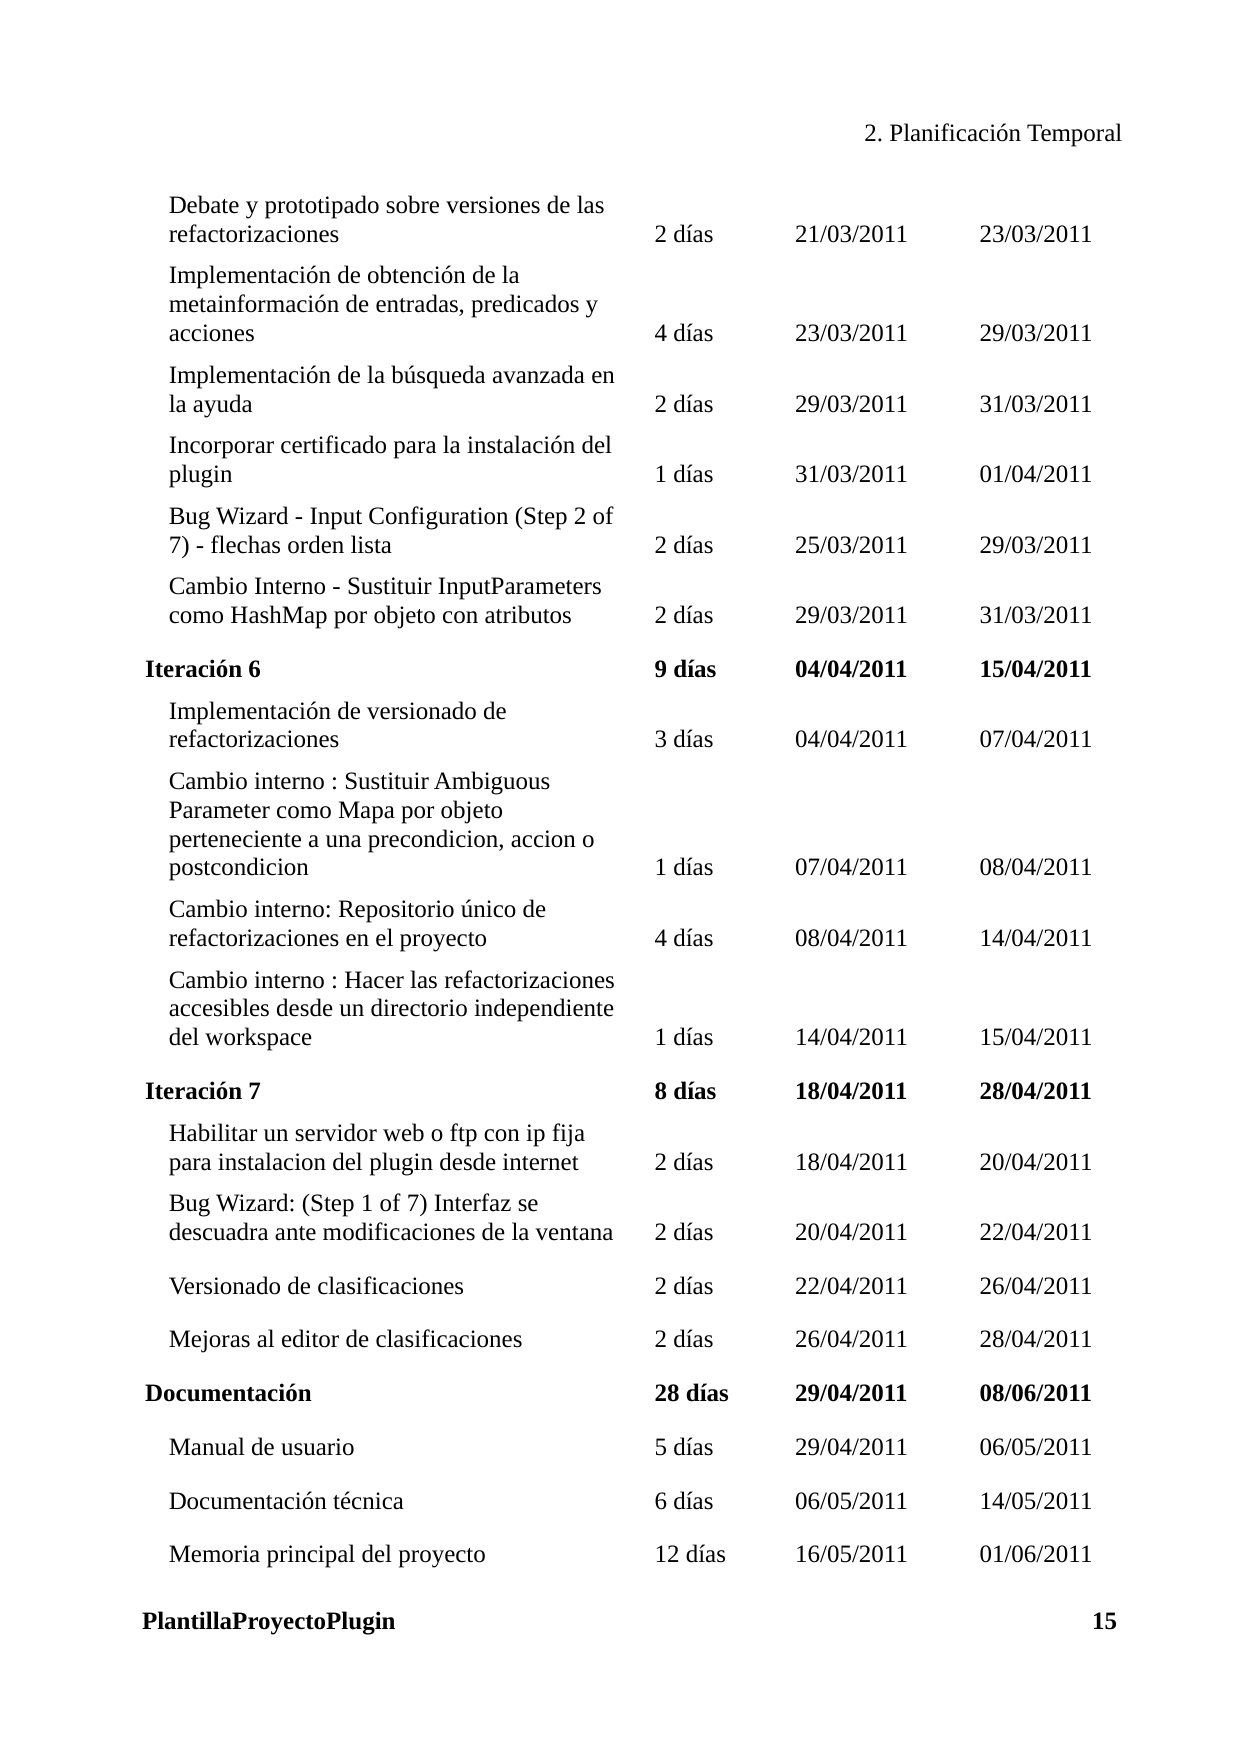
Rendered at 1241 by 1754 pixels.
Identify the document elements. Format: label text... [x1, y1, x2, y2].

table_cell 2 días [628, 488, 768, 558]
table_cell 29/03/2011 [953, 248, 1104, 347]
table_cell 5 días [628, 1407, 768, 1461]
table_cell 29/03/2011 [953, 488, 1104, 558]
table_cell Cambio interno : Hacer las refactorizaciones accesibles desde un directorio independiente del workspace [118, 952, 627, 1051]
table_cell Mejoras al editor de clasificaciones [118, 1300, 627, 1353]
table_cell 28 días [628, 1353, 768, 1407]
table_cell 06/05/2011 [953, 1407, 1104, 1461]
table_cell 14/04/2011 [953, 881, 1104, 952]
table_cell 01/06/2011 [953, 1515, 1104, 1568]
table_cell Implementación de la búsqueda avanzada en la ayuda [118, 347, 627, 417]
table_cell Iteración 6 [118, 629, 627, 683]
table_cell 23/03/2011 [768, 248, 952, 347]
table_cell 20/04/2011 [953, 1105, 1104, 1175]
table_cell 2 días [628, 1175, 768, 1246]
table_cell 26/04/2011 [768, 1300, 952, 1353]
table_cell 16/05/2011 [768, 1515, 952, 1568]
table_cell 20/04/2011 [768, 1175, 952, 1246]
table_cell 1 días [628, 952, 768, 1051]
table_cell Cambio interno : Sustituir Ambiguous Parameter como Mapa por objeto perteneciente a una precondicion, accion o postcondicion [118, 753, 627, 881]
table_cell 28/04/2011 [953, 1300, 1104, 1353]
table_cell 06/05/2011 [768, 1461, 952, 1514]
table_cell 31/03/2011 [953, 559, 1104, 629]
table_cell Incorporar certificado para la instalación del plugin [118, 418, 627, 488]
table_cell 29/04/2011 [768, 1353, 952, 1407]
table_cell 29/03/2011 [768, 347, 952, 417]
table_cell 15/04/2011 [953, 952, 1104, 1051]
table_cell 12 días [628, 1515, 768, 1568]
table_cell Implementación de versionado de refactorizaciones [118, 683, 627, 753]
table_cell 4 días [628, 881, 768, 952]
table_cell 2 días [628, 1246, 768, 1299]
table_cell 1 días [628, 418, 768, 488]
table_cell 31/03/2011 [768, 418, 952, 488]
table_cell Manual de usuario [118, 1407, 627, 1461]
table_cell 01/04/2011 [953, 418, 1104, 488]
table_cell 14/05/2011 [953, 1461, 1104, 1514]
table_cell 2 días [628, 347, 768, 417]
table_cell Documentación técnica [118, 1461, 627, 1514]
table_cell 3 días [628, 683, 768, 753]
table_cell 4 días [628, 248, 768, 347]
table_cell 15/04/2011 [953, 629, 1104, 683]
table_cell 29/04/2011 [768, 1407, 952, 1461]
table_cell 18/04/2011 [768, 1051, 952, 1105]
table_cell Cambio interno: Repositorio único de refactorizaciones en el proyecto [118, 881, 627, 952]
table_cell 04/04/2011 [768, 683, 952, 753]
table_cell Bug Wizard: (Step 1 of 7) Interfaz se descuadra ante modificaciones de la ventana [118, 1175, 627, 1246]
table_cell 26/04/2011 [953, 1246, 1104, 1299]
table_cell 22/04/2011 [953, 1175, 1104, 1246]
table_cell 25/03/2011 [768, 488, 952, 558]
table_cell 23/03/2011 [953, 177, 1104, 248]
table_cell 2 días [628, 559, 768, 629]
table_cell 18/04/2011 [768, 1105, 952, 1175]
table_cell Iteración 7 [118, 1051, 627, 1105]
table_cell 04/04/2011 [768, 629, 952, 683]
table_cell 08/04/2011 [768, 881, 952, 952]
table_cell Habilitar un servidor web o ftp con ip fija para instalacion del plugin desde internet [118, 1105, 627, 1175]
table_cell 9 días [628, 629, 768, 683]
table_cell 2 días [628, 177, 768, 248]
table_cell Implementación de obtención de la metainformación de entradas, predicados y acciones [118, 248, 627, 347]
table_cell 08/06/2011 [953, 1353, 1104, 1407]
table_cell 2 días [628, 1300, 768, 1353]
table_cell 8 días [628, 1051, 768, 1105]
table_cell Bug Wizard - Input Configuration (Step 2 of 7) - flechas orden lista [118, 488, 627, 558]
table_cell 6 días [628, 1461, 768, 1514]
table_cell 07/04/2011 [953, 683, 1104, 753]
table_cell Cambio Interno - Sustituir InputParameters como HashMap por objeto con atributos [118, 559, 627, 629]
table_cell Debate y prototipado sobre versiones de las refactorizaciones [118, 177, 627, 248]
table_cell 31/03/2011 [953, 347, 1104, 417]
table_cell Versionado de clasificaciones [118, 1246, 627, 1299]
table_cell 2 días [628, 1105, 768, 1175]
table_cell 22/04/2011 [768, 1246, 952, 1299]
table_cell 08/04/2011 [953, 753, 1104, 881]
table_cell Documentación [118, 1353, 627, 1407]
table_cell 28/04/2011 [953, 1051, 1104, 1105]
table_cell Memoria principal del proyecto [118, 1515, 627, 1568]
table_cell 29/03/2011 [768, 559, 952, 629]
table_cell 14/04/2011 [768, 952, 952, 1051]
table_cell 1 días [628, 753, 768, 881]
table_cell 21/03/2011 [768, 177, 952, 248]
table_cell 07/04/2011 [768, 753, 952, 881]
